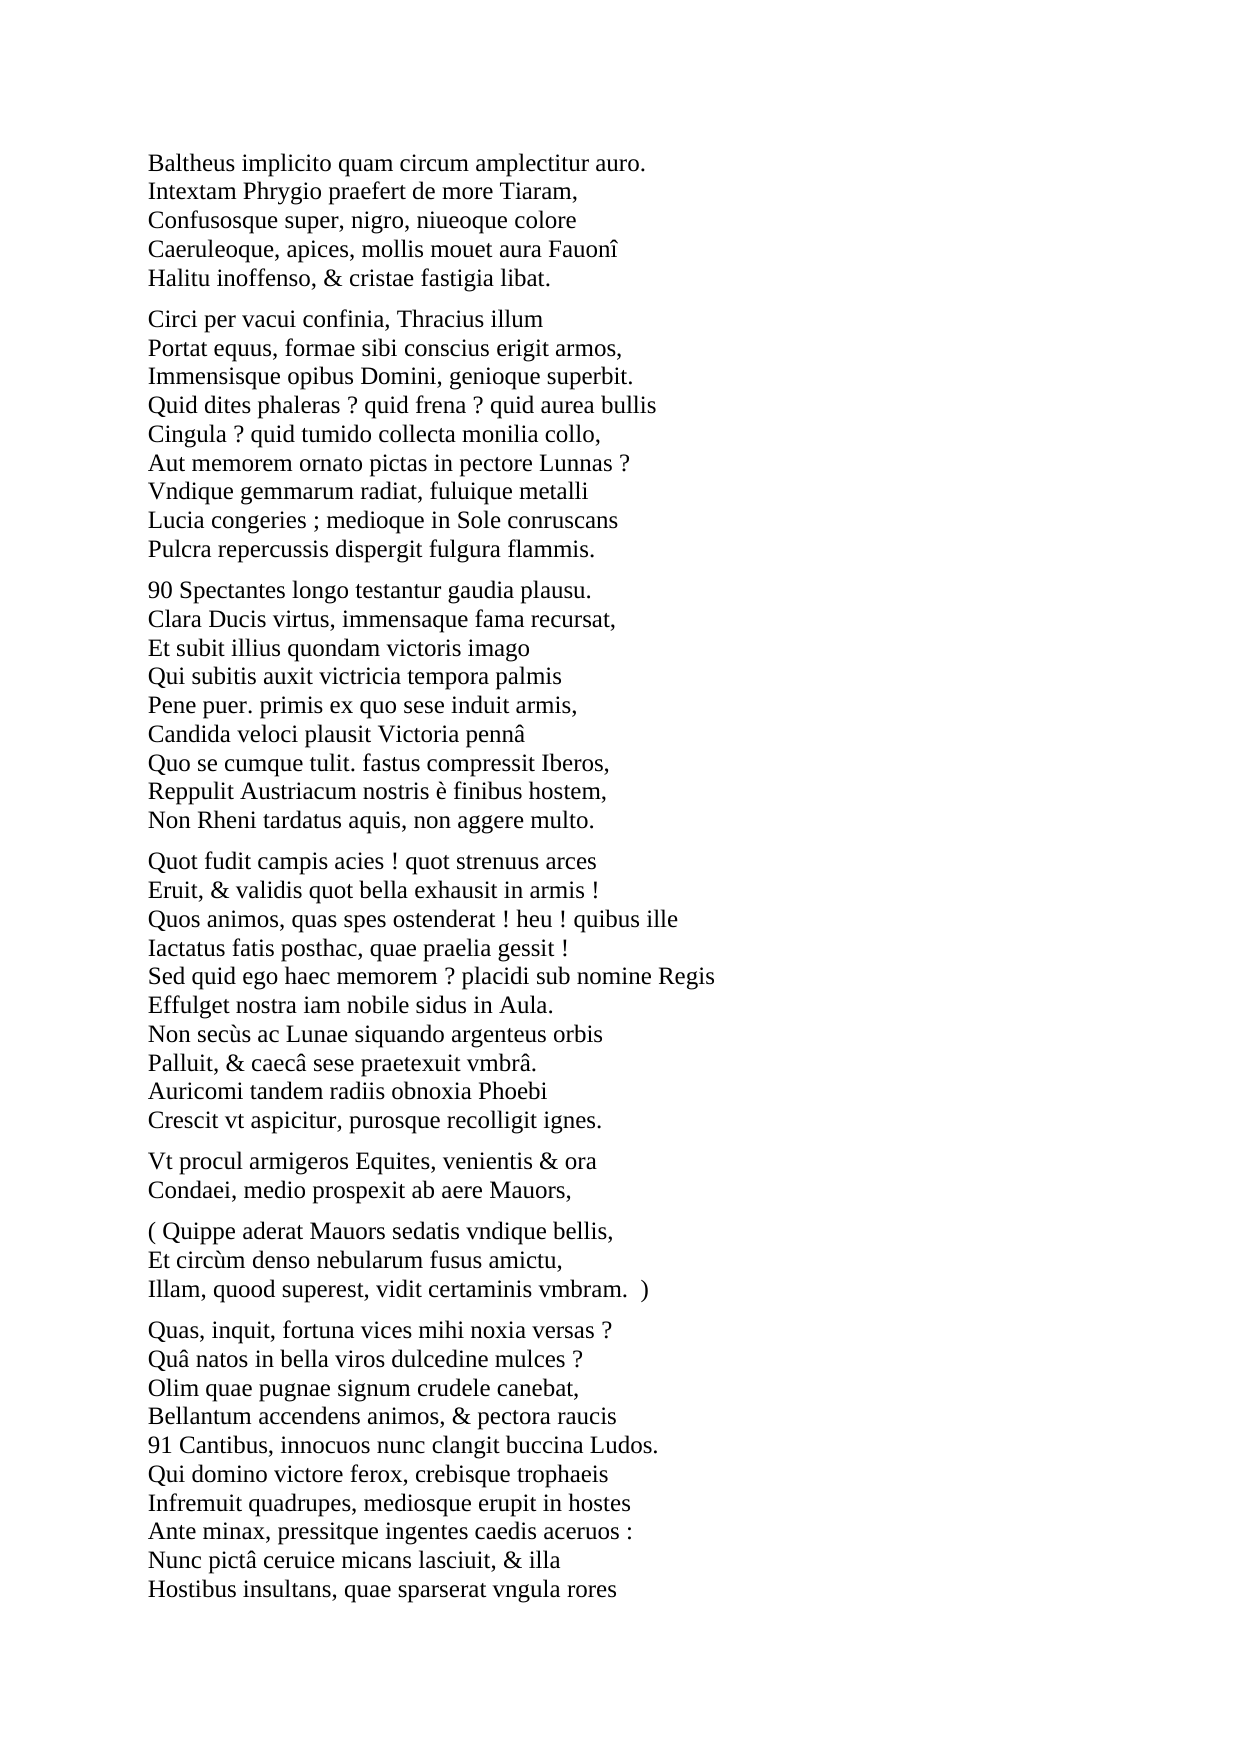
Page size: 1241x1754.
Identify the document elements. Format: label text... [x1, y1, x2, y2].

text Quot fudit campis acies ! quot strenuus arces Eruit, & validis quot bella exhausit in armis ! Quos animos, quas spes ostenderat ! heu ! quibus ille Iactatus fatis posthac, quae praelia gessit ! Sed quid ego haec memorem ? placidi sub nomine Regis Effulget nostra iam nobile sidus in Aula. Non secùs ac Lunae siquando argenteus orbis Palluit, & caecâ sese praetexuit vmbrâ. Auricomi tandem radiis obnoxia Phoebi Crescit vt aspicitur, purosque recolligit ignes. [148, 846, 1093, 1134]
text Baltheus implicito quam circum amplectitur auro. Intextam Phrygio praefert de more Tiaram, Confusosque super, nigro, niueoque colore Caeruleoque, apices, mollis mouet aura Fauonî Halitu inoffenso, & cristae fastigia libat. [148, 148, 1093, 291]
text Circi per vacui confinia, Thracius illum Portat equus, formae sibi conscius erigit armos, Immensisque opibus Domini, genioque superbit. Quid dites phaleras ? quid frena ? quid aurea bullis Cingula ? quid tumido collecta monilia collo, Aut memorem ornato pictas in pectore Lunnas ? Vndique gemmarum radiat, fuluique metalli Lucia congeries ; medioque in Sole conruscans Pulcra repercussis dispergit fulgura flammis. [148, 304, 1093, 563]
text ( Quippe aderat Mauors sedatis vndique bellis, Et circùm denso nebularum fusus amictu, Illam, quood superest, vidit certaminis vmbram. ) [148, 1216, 1093, 1303]
text Vt procul armigeros Equites, venientis & ora Condaei, medio prospexit ab aere Mauors, [148, 1146, 1093, 1204]
text 90 Spectantes longo testantur gaudia plausu. Clara Ducis virtus, immensaque fama recursat, Et subit illius quondam victoris imago Qui subitis auxit victricia tempora palmis Pene puer. primis ex quo sese induit armis, Candida veloci plausit Victoria pennâ Quo se cumque tulit. fastus compressit Iberos, Reppulit Austriacum nostris è finibus hostem, Non Rheni tardatus aquis, non aggere multo. [148, 575, 1093, 834]
text Quas, inquit, fortuna vices mihi noxia versas ? Quâ natos in bella viros dulcedine mulces ? Olim quae pugnae signum crudele canebat, Bellantum accendens animos, & pectora raucis 91 Cantibus, innocuos nunc clangit buccina Ludos. Qui domino victore ferox, crebisque trophaeis Infremuit quadrupes, mediosque erupit in hostes Ante minax, pressitque ingentes caedis aceruos : Nunc pictâ ceruice micans lasciuit, & illa Hostibus insultans, quae sparserat vngula rores [148, 1315, 1093, 1603]
